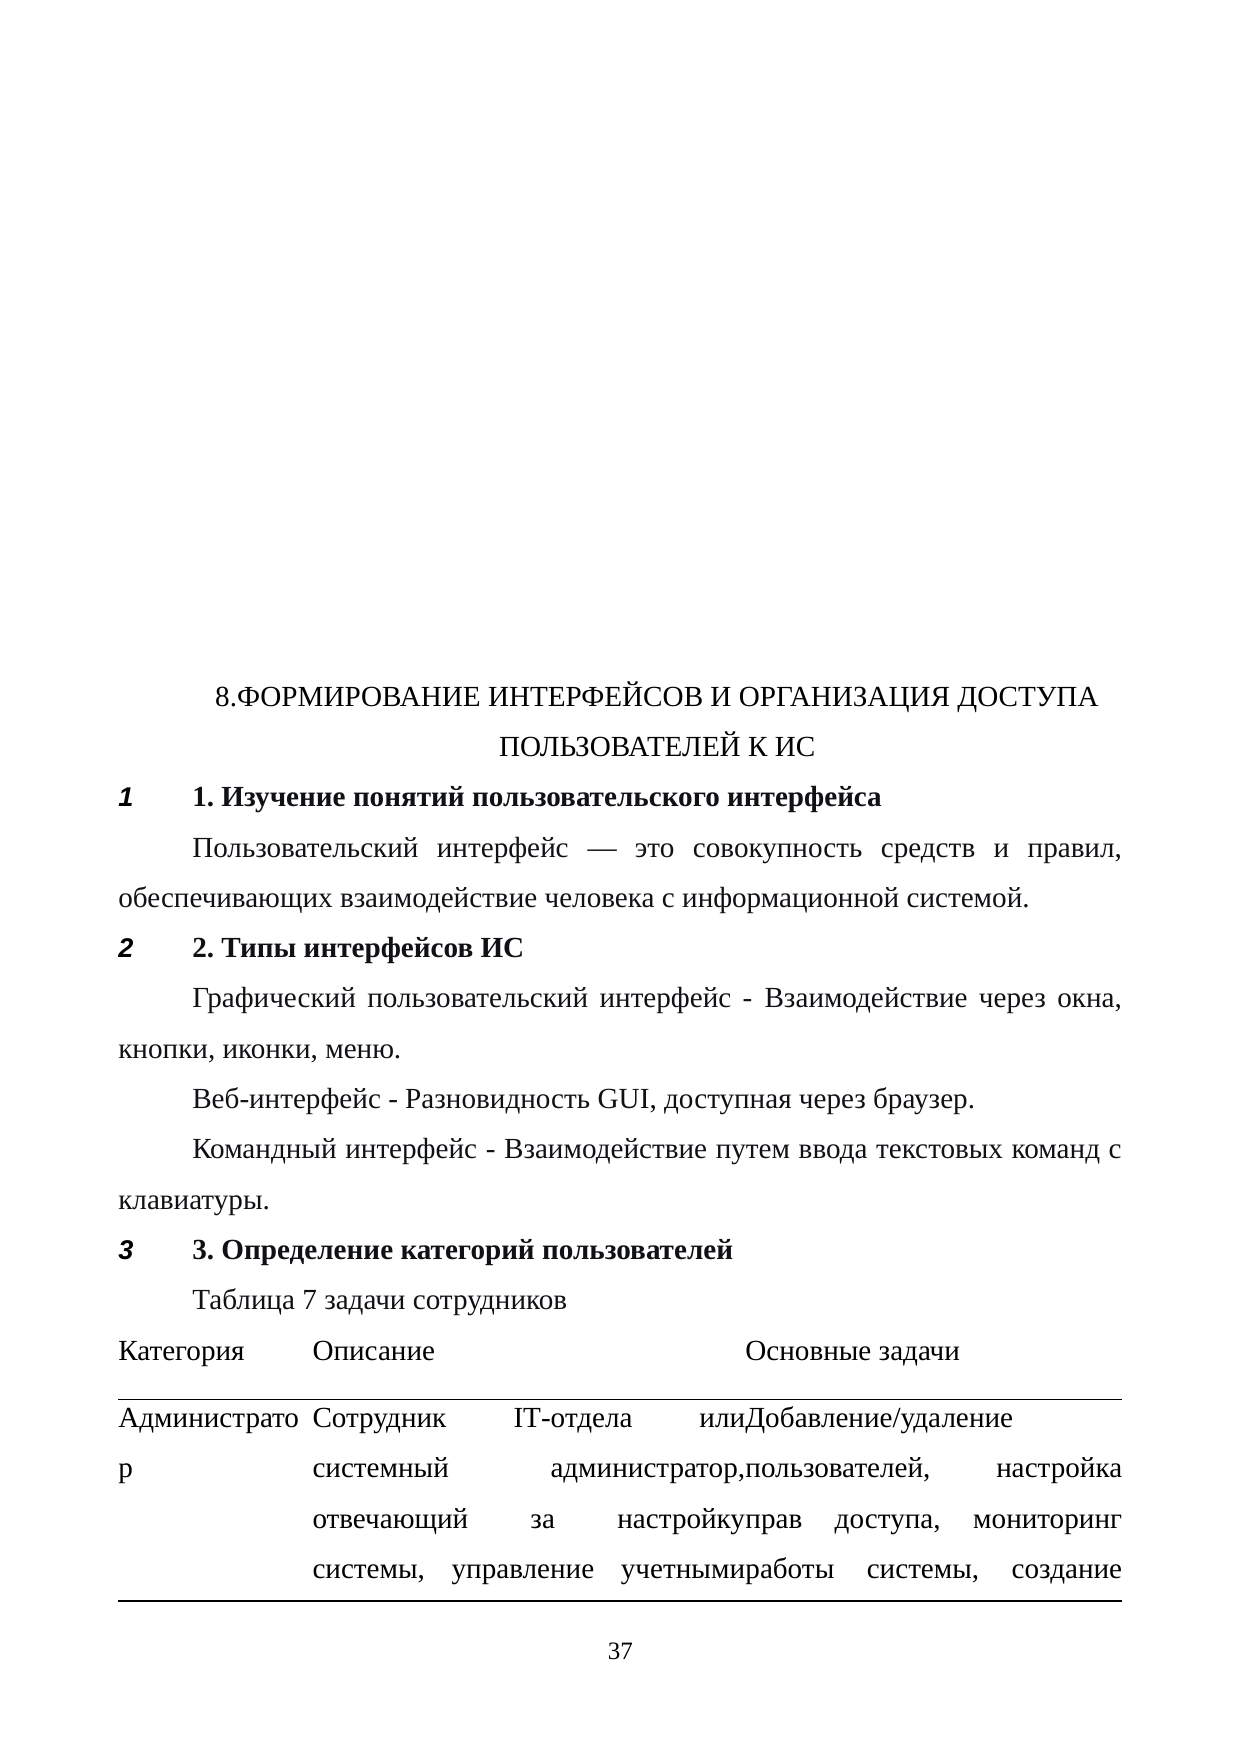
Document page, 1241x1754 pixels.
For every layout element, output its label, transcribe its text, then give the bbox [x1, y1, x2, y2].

text Таблица 7 задачи сотрудников [118, 1282, 1122, 1316]
table_cell Администратор [118, 1400, 312, 1600]
table_header Описание [312, 1333, 745, 1399]
subtitle 1. Изучение понятий пользовательского интерфейса [118, 779, 1122, 813]
subtitle ПОЛЬЗОВАТЕЛЕЙ К ИС [118, 729, 1122, 763]
text Пользовательский интерфейс — это совокупность средств и правил, обеспечивающих взаимодействие человека с информационной системой. [118, 830, 1122, 913]
table_header Категория [118, 1333, 312, 1399]
table_cell Сотрудник IT-отдела или системный администратор, отвечающий за настройку системы, управление учетными [312, 1400, 745, 1600]
text Графический пользовательский интерфейс - Взаимодействие через окна, кнопки, иконки, меню. [118, 981, 1122, 1064]
table_header Основные задачи [745, 1333, 1122, 1399]
table_cell Добавление/удаление пользователей, настройка прав доступа, мониторинг работы системы, создание [745, 1400, 1122, 1600]
subtitle 8.ФОРМИРОВАНИЕ ИНТЕРФЕЙСОВ И ОРГАНИЗАЦИЯ ДОСТУПА [118, 679, 1122, 712]
text Командный интерфейс - Взаимодействие путем ввода текстовых команд с клавиатуры. [118, 1132, 1122, 1215]
subtitle 3. Определение категорий пользователей [118, 1232, 1122, 1266]
subtitle 2. Типы интерфейсов ИС [118, 930, 1122, 964]
text Веб-интерфейс - Разновидность GUI, доступная через браузер. [118, 1081, 1122, 1115]
